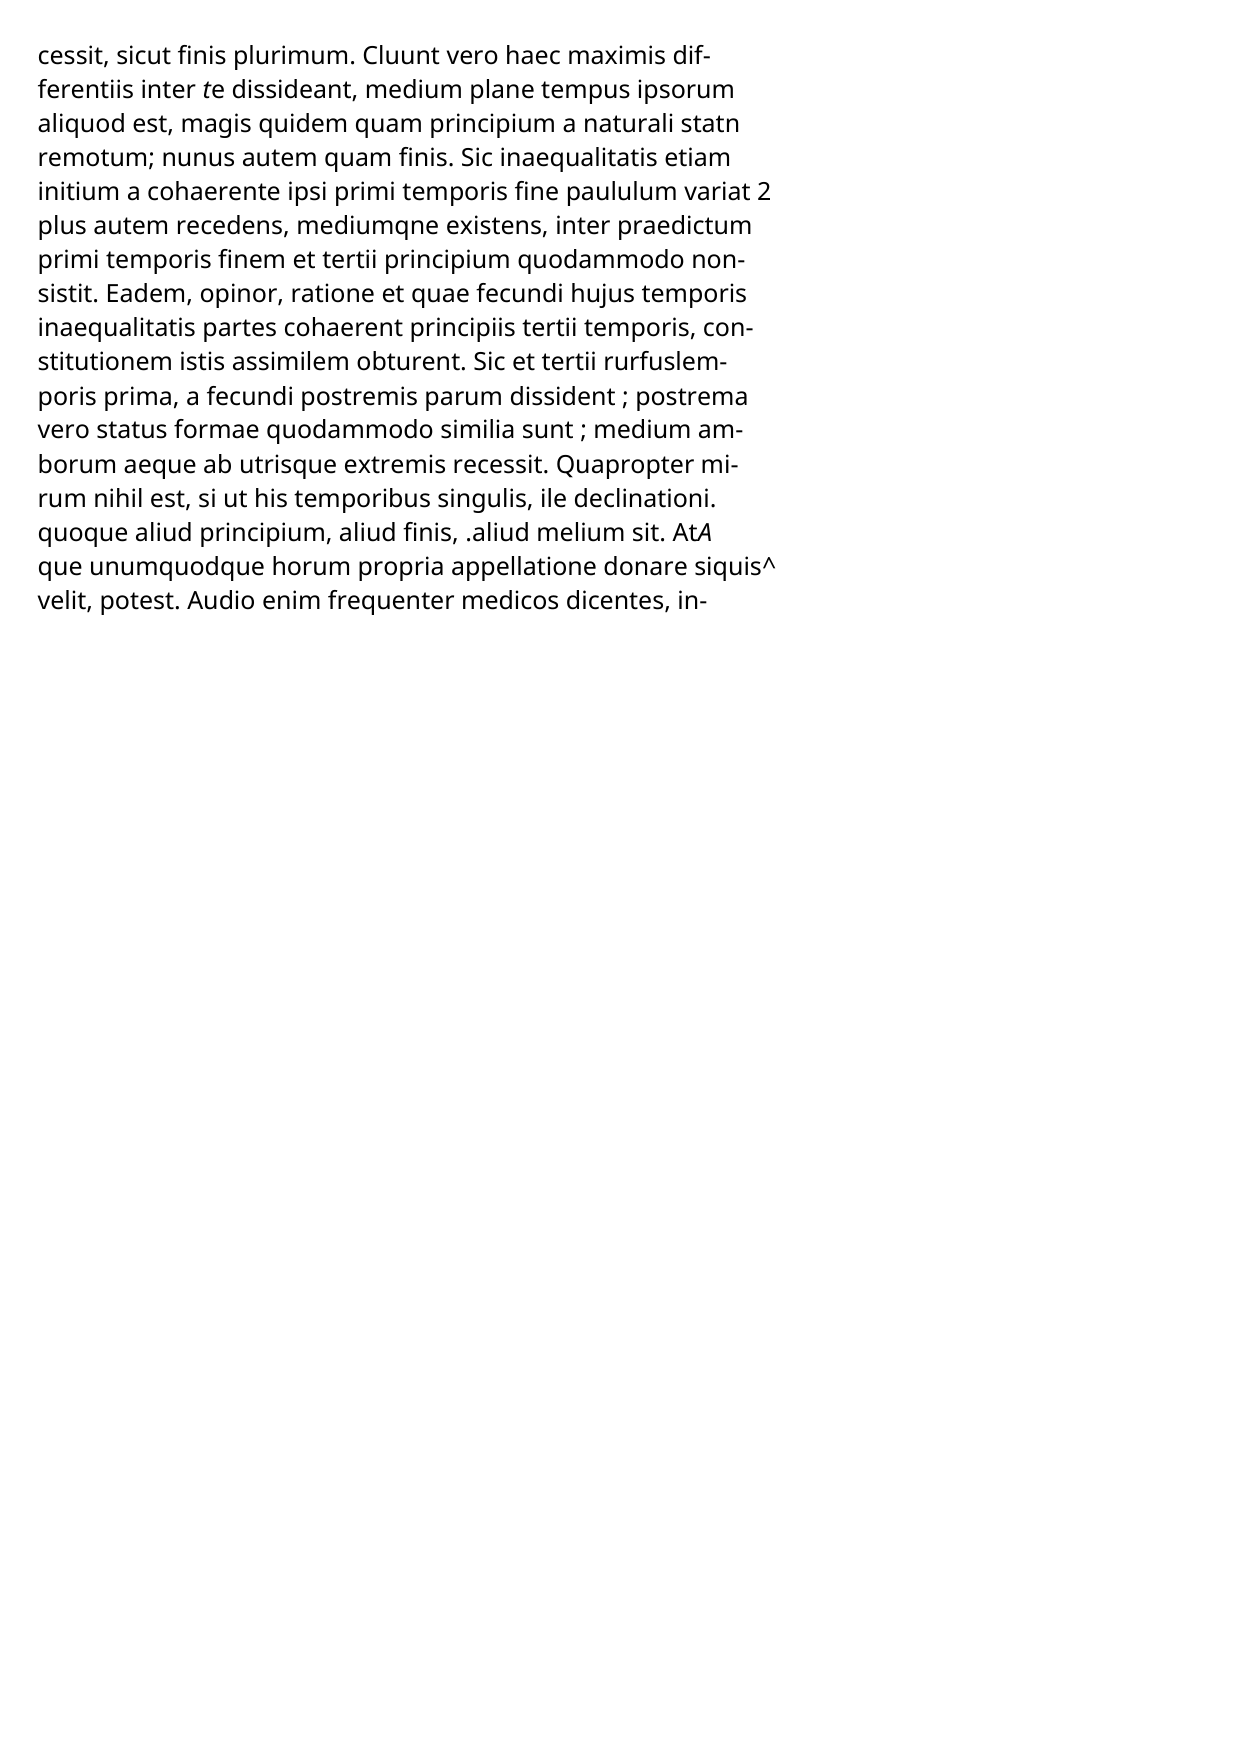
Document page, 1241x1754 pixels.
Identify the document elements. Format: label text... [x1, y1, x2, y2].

text cessit, sicut finis plurimum. Cluunt vero haec maximis dif- ferentiis inter te dissideant, medium plane tempus ipsorum aliquod est, magis quidem quam principium a naturali statn remotum; nunus autem quam finis. Sic inaequalitatis etiam initium a cohaerente ipsi primi temporis fine paululum variat 2 plus autem recedens, mediumqne existens, inter praedictum primi temporis finem et tertii principium quodammodo non- sistit. Eadem, opinor, ratione et quae fecundi hujus temporis inaequalitatis partes cohaerent principiis tertii temporis, con- stitutionem istis assimilem obturent. Sic et tertii rurfuslem- poris prima, a fecundi postremis parum dissident ; postrema vero status formae quodammodo similia sunt ; medium am- borum aeque ab utrisque extremis recessit. Quapropter mi- rum nihil est, si ut his temporibus singulis, ile declinationi. quoque aliud principium, aliud finis, .aliud melium sit. AtA que unumquodque horum propria appellatione donare siquis^ velit, potest. Audio enim frequenter medicos dicentes, in- [37, 37, 1203, 617]
